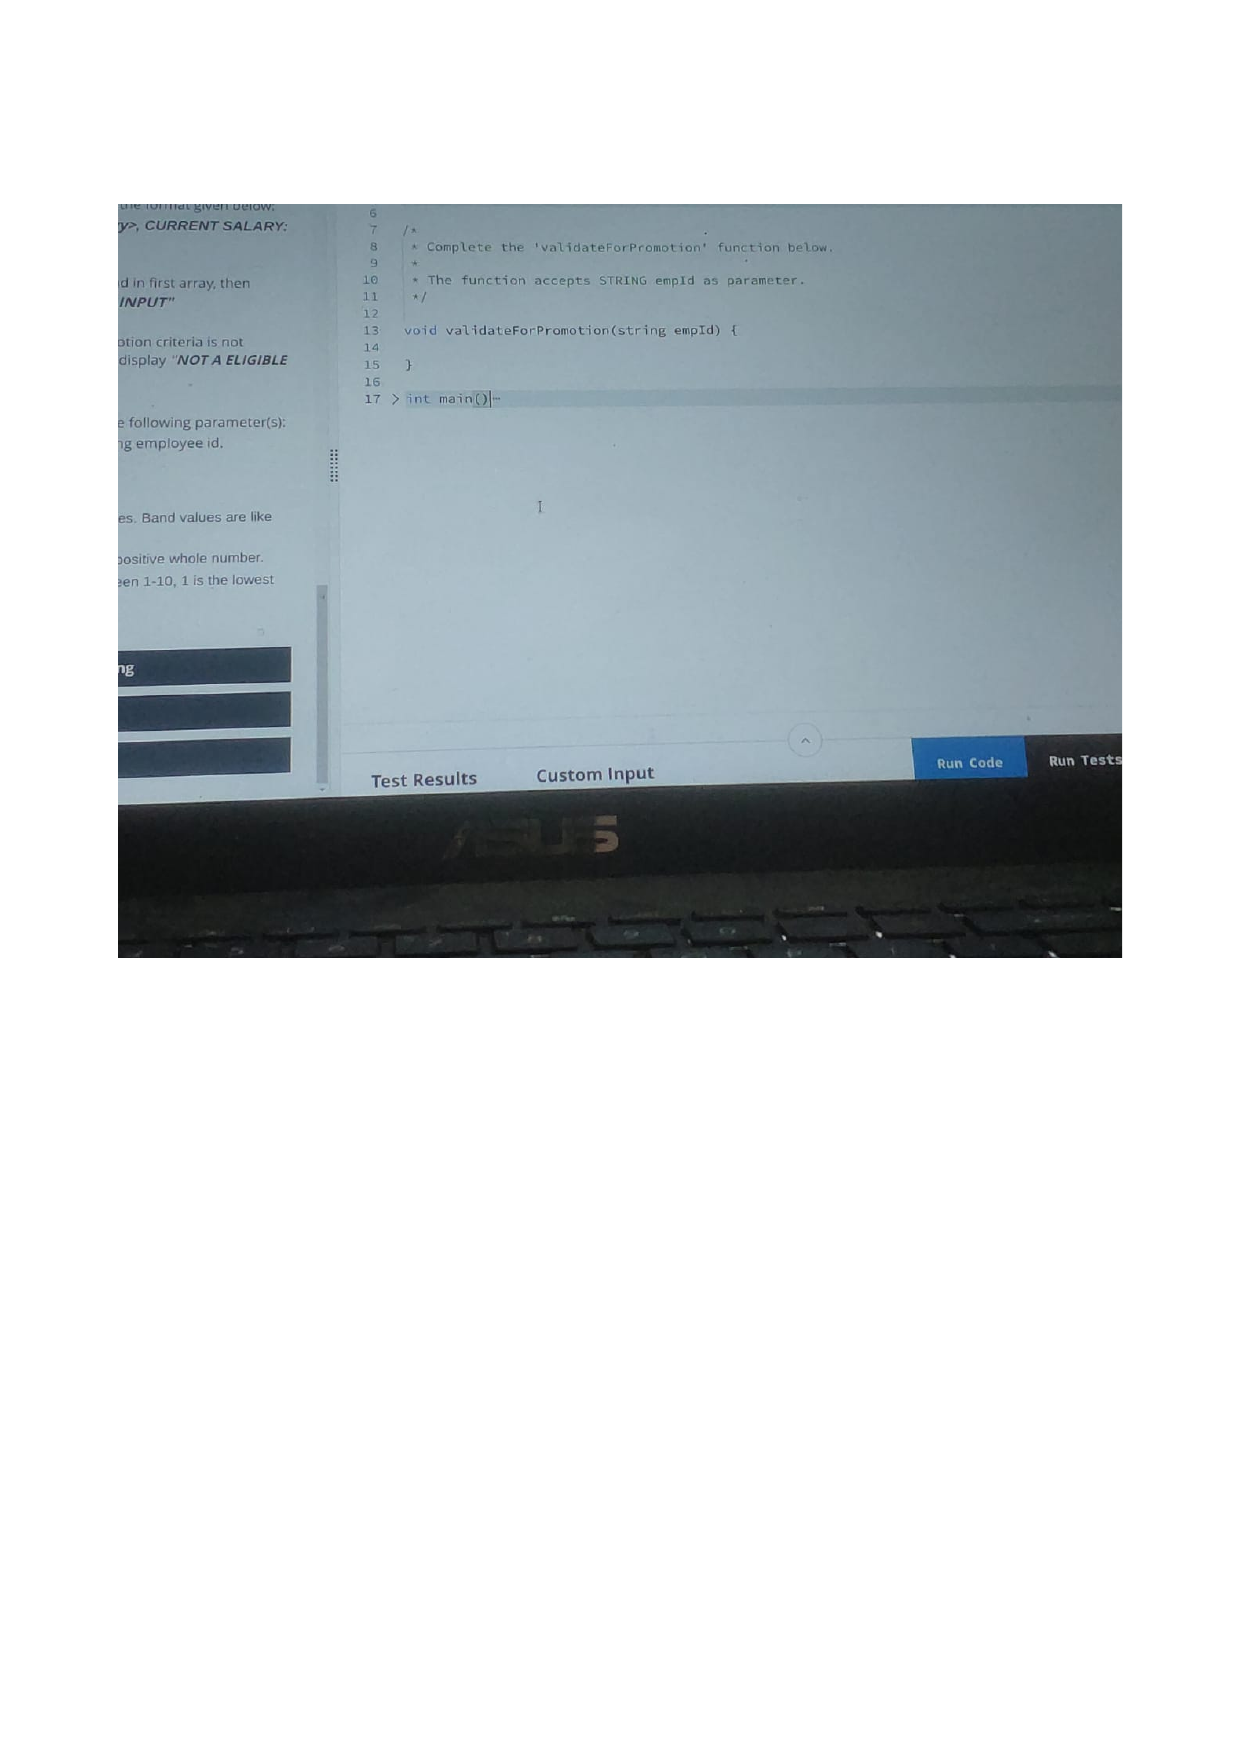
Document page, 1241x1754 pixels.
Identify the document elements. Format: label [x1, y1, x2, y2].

picture [118, 204, 1123, 958]
